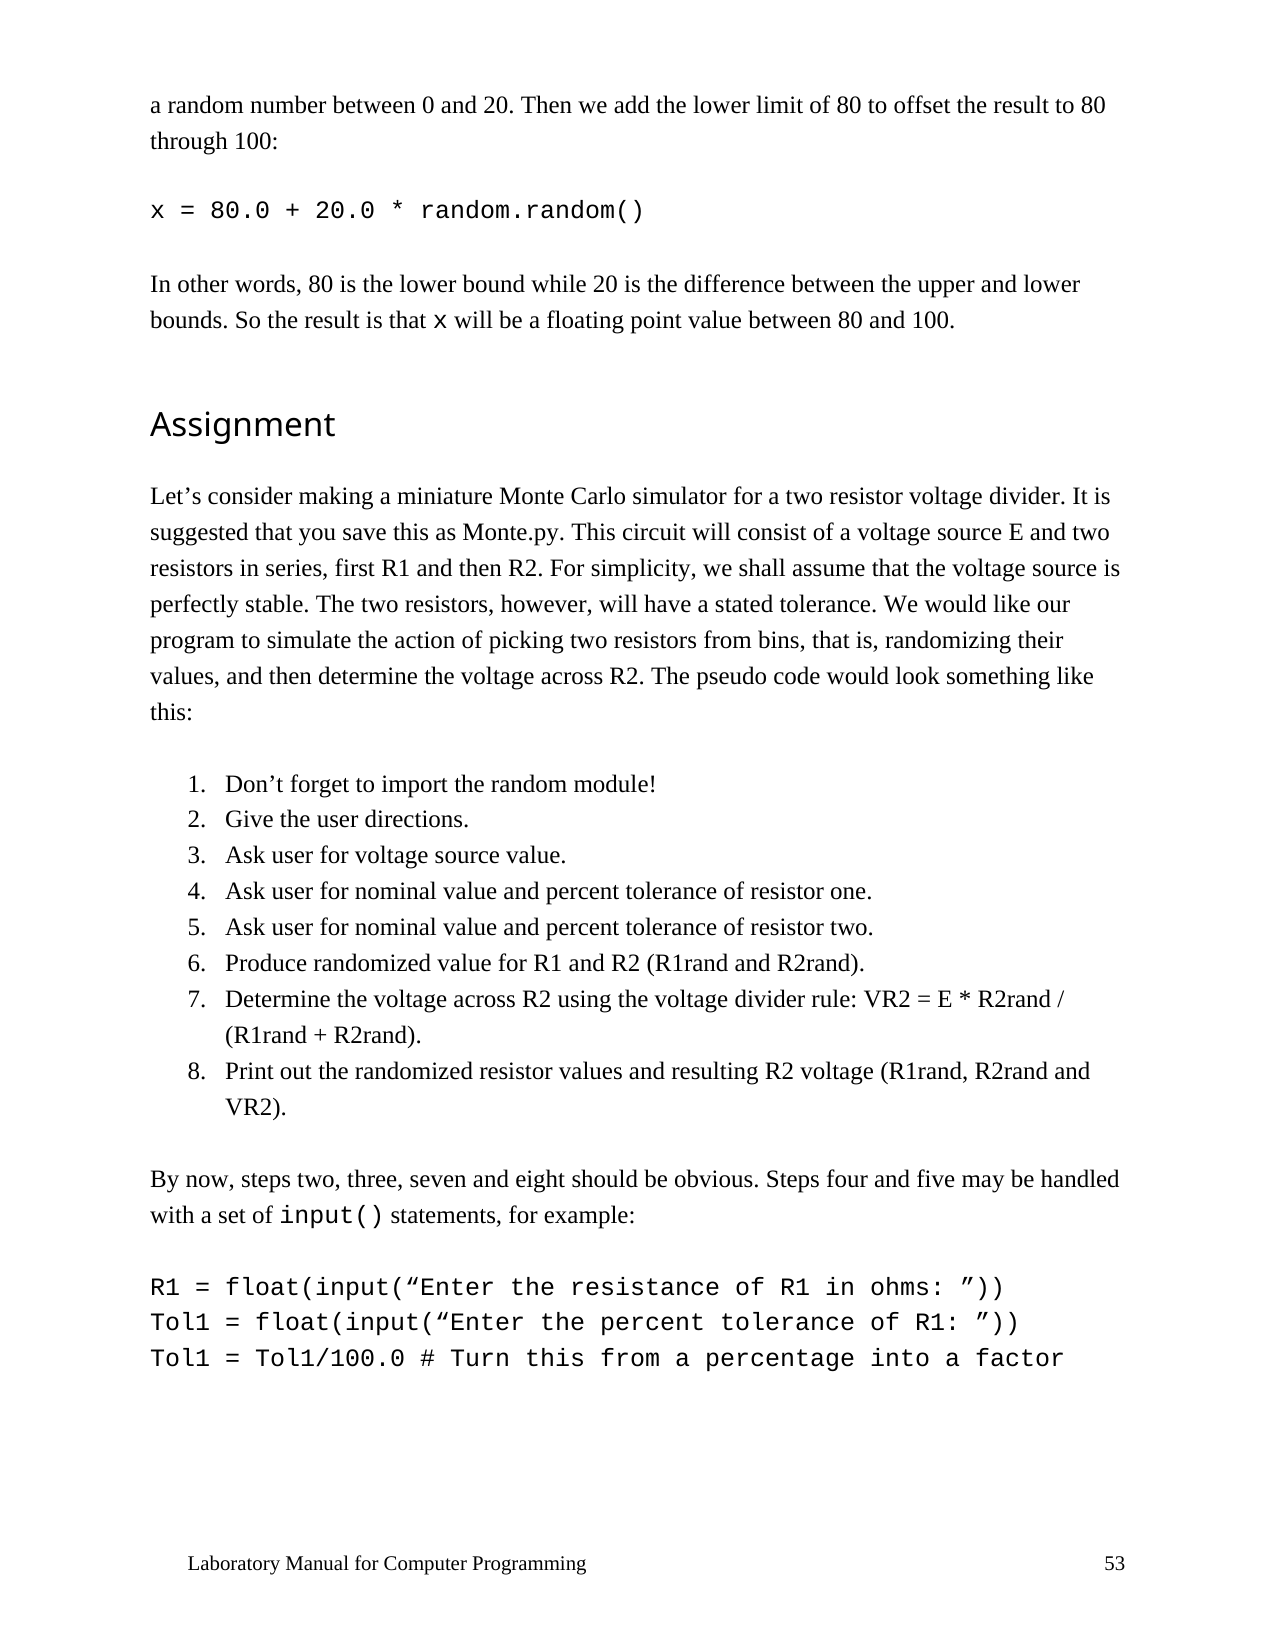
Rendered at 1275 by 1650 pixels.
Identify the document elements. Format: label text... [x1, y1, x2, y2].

list Don’t forget to import the random module! [187, 769, 1125, 797]
list Ask user for nominal value and percent tolerance of resistor one. [187, 876, 1125, 905]
text R1 = float(input(“Enter the resistance of R1 in ohms: ”)) [150, 1274, 1125, 1303]
text By now, steps two, three, seven and eight should be obvious. Steps four and five may be handled with a set of input() statements, for example: [150, 1164, 1125, 1231]
text a random number between 0 and 20. Then we add the lower limit of 80 to offset the result to 80 through 100: [150, 90, 1125, 155]
text x = 80.0 + 20.0 * random.random() [150, 198, 1125, 226]
text In other words, 80 is the lower bound while 20 is the difference between the upper and lower bounds. So the result is that x will be a floating point value between 80 and 100. [150, 269, 1125, 336]
text Tol1 = float(input(“Enter the percent tolerance of R1: ”)) [150, 1310, 1125, 1338]
subtitle Assignment [150, 400, 1125, 446]
list Determine the voltage across R2 using the voltage divider rule: VR2 = E * R2rand / (R1rand + R2rand). [187, 984, 1125, 1049]
text Tol1 = Tol1/100.0 # Turn this from a percentage into a factor [150, 1345, 1125, 1373]
list Ask user for voltage source value. [187, 841, 1125, 869]
list Ask user for nominal value and percent tolerance of resistor two. [187, 912, 1125, 941]
list Produce randomized value for R1 and R2 (R1rand and R2rand). [187, 948, 1125, 977]
list Print out the randomized resistor values and resulting R2 voltage (R1rand, R2rand and VR2). [187, 1056, 1125, 1121]
text Let’s consider making a miniature Monte Carlo simulator for a two resistor voltage divider. It is suggested that you save this as Monte.py. This circuit will consist of a voltage source E and two resistors in series, first R1 and then R2. For simplicity, we shall assume that the voltage source is perfectly stable. The two resistors, however, will have a stated tolerance. We would like our program to simulate the action of picking two resistors from bins, that is, randomizing their values, and then determine the voltage across R2. The pseudo code would look something like this: [150, 481, 1125, 726]
list Give the user directions. [187, 804, 1125, 833]
